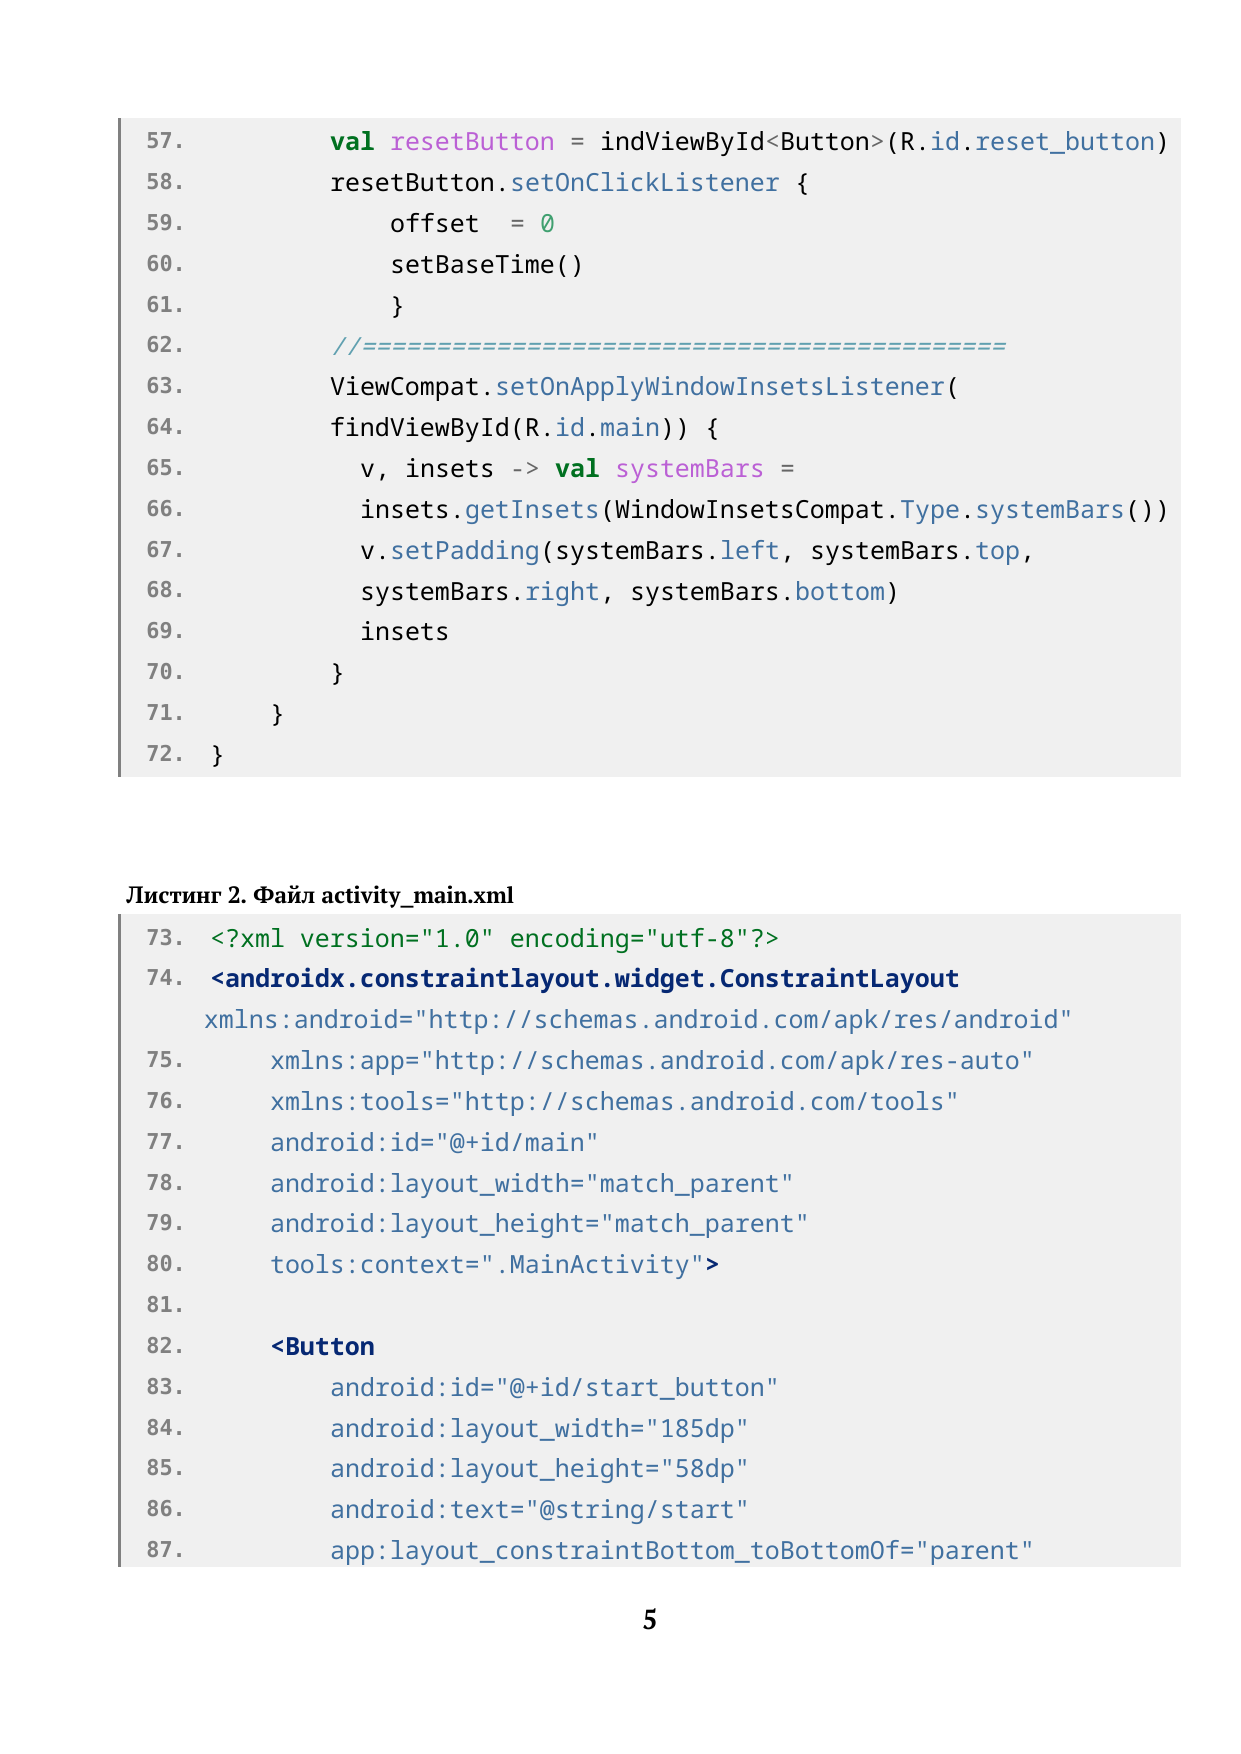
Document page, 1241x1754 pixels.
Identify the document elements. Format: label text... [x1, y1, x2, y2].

list xmlns:tools="http://schemas.android.com/tools" [121, 1078, 1181, 1118]
list <androidx.constraintlayout.widget.ConstraintLayout xmlns:android="http://schemas.android.com/apk/res/android" [121, 955, 1181, 1036]
list android:layout_width="185dp" [121, 1404, 1181, 1444]
list android:layout_height="58dp" [121, 1445, 1181, 1485]
list <?xml version="1.0" encoding="utf-8"?> [121, 914, 1181, 954]
list } [121, 649, 1181, 689]
list v.setPadding(systemBars.left, systemBars.top, [121, 526, 1181, 566]
list setBaseTime() [121, 241, 1181, 281]
list app:layout_constraintBottom_toBottomOf="parent" [121, 1527, 1181, 1567]
list v, insets -> val systemBars = [121, 445, 1181, 485]
text Листинг 2. Файл activity_main.xml [125, 880, 1179, 909]
list } [121, 281, 1181, 321]
list android:text="@string/start" [121, 1486, 1181, 1526]
list resetButton.setOnClickListener { [121, 159, 1181, 199]
list android:id="@+id/start_button" [121, 1363, 1181, 1403]
list val resetButton = indViewById<Button>(R.id.reset_button) [121, 118, 1181, 158]
list android:layout_width="match_parent" [121, 1159, 1181, 1199]
list insets.getInsets(WindowInsetsCompat.Type.systemBars()) [121, 486, 1181, 526]
list tools:context=".MainActivity"> [121, 1241, 1181, 1281]
list } [121, 690, 1181, 730]
list } [121, 731, 1181, 777]
list <Button [121, 1323, 1181, 1363]
list systemBars.right, systemBars.bottom) [121, 567, 1181, 607]
list android:id="@+id/main" [121, 1118, 1181, 1158]
list findViewById(R.id.main)) { [121, 404, 1181, 444]
list ViewCompat.setOnApplyWindowInsetsListener( [121, 363, 1181, 403]
list //=========================================== [121, 322, 1181, 362]
list xmlns:app="http://schemas.android.com/apk/res-auto" [121, 1037, 1181, 1077]
list insets [121, 608, 1181, 648]
list android:layout_height="match_parent" [121, 1200, 1181, 1240]
list offset = 0 [121, 200, 1181, 240]
